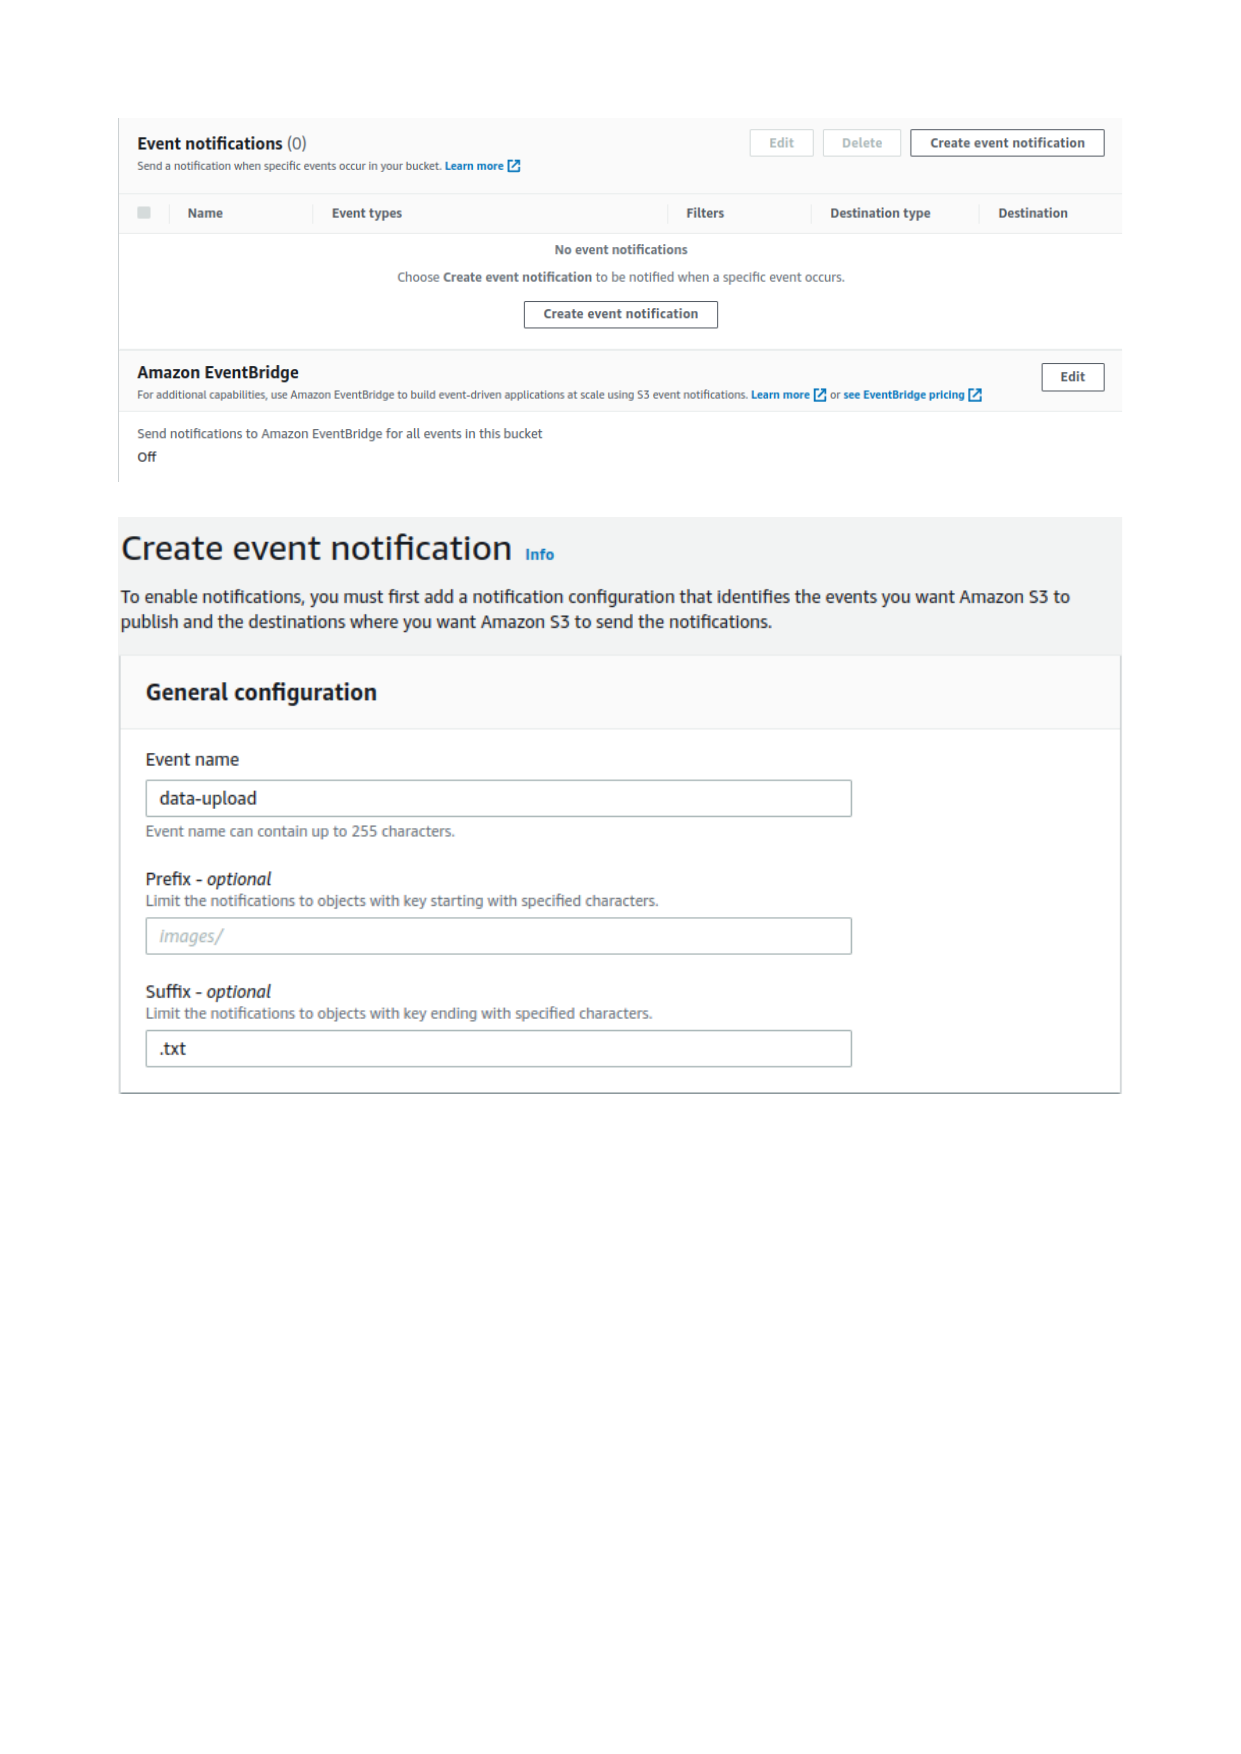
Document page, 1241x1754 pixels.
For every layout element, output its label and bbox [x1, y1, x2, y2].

picture [118, 118, 1123, 482]
picture [118, 517, 1123, 1094]
